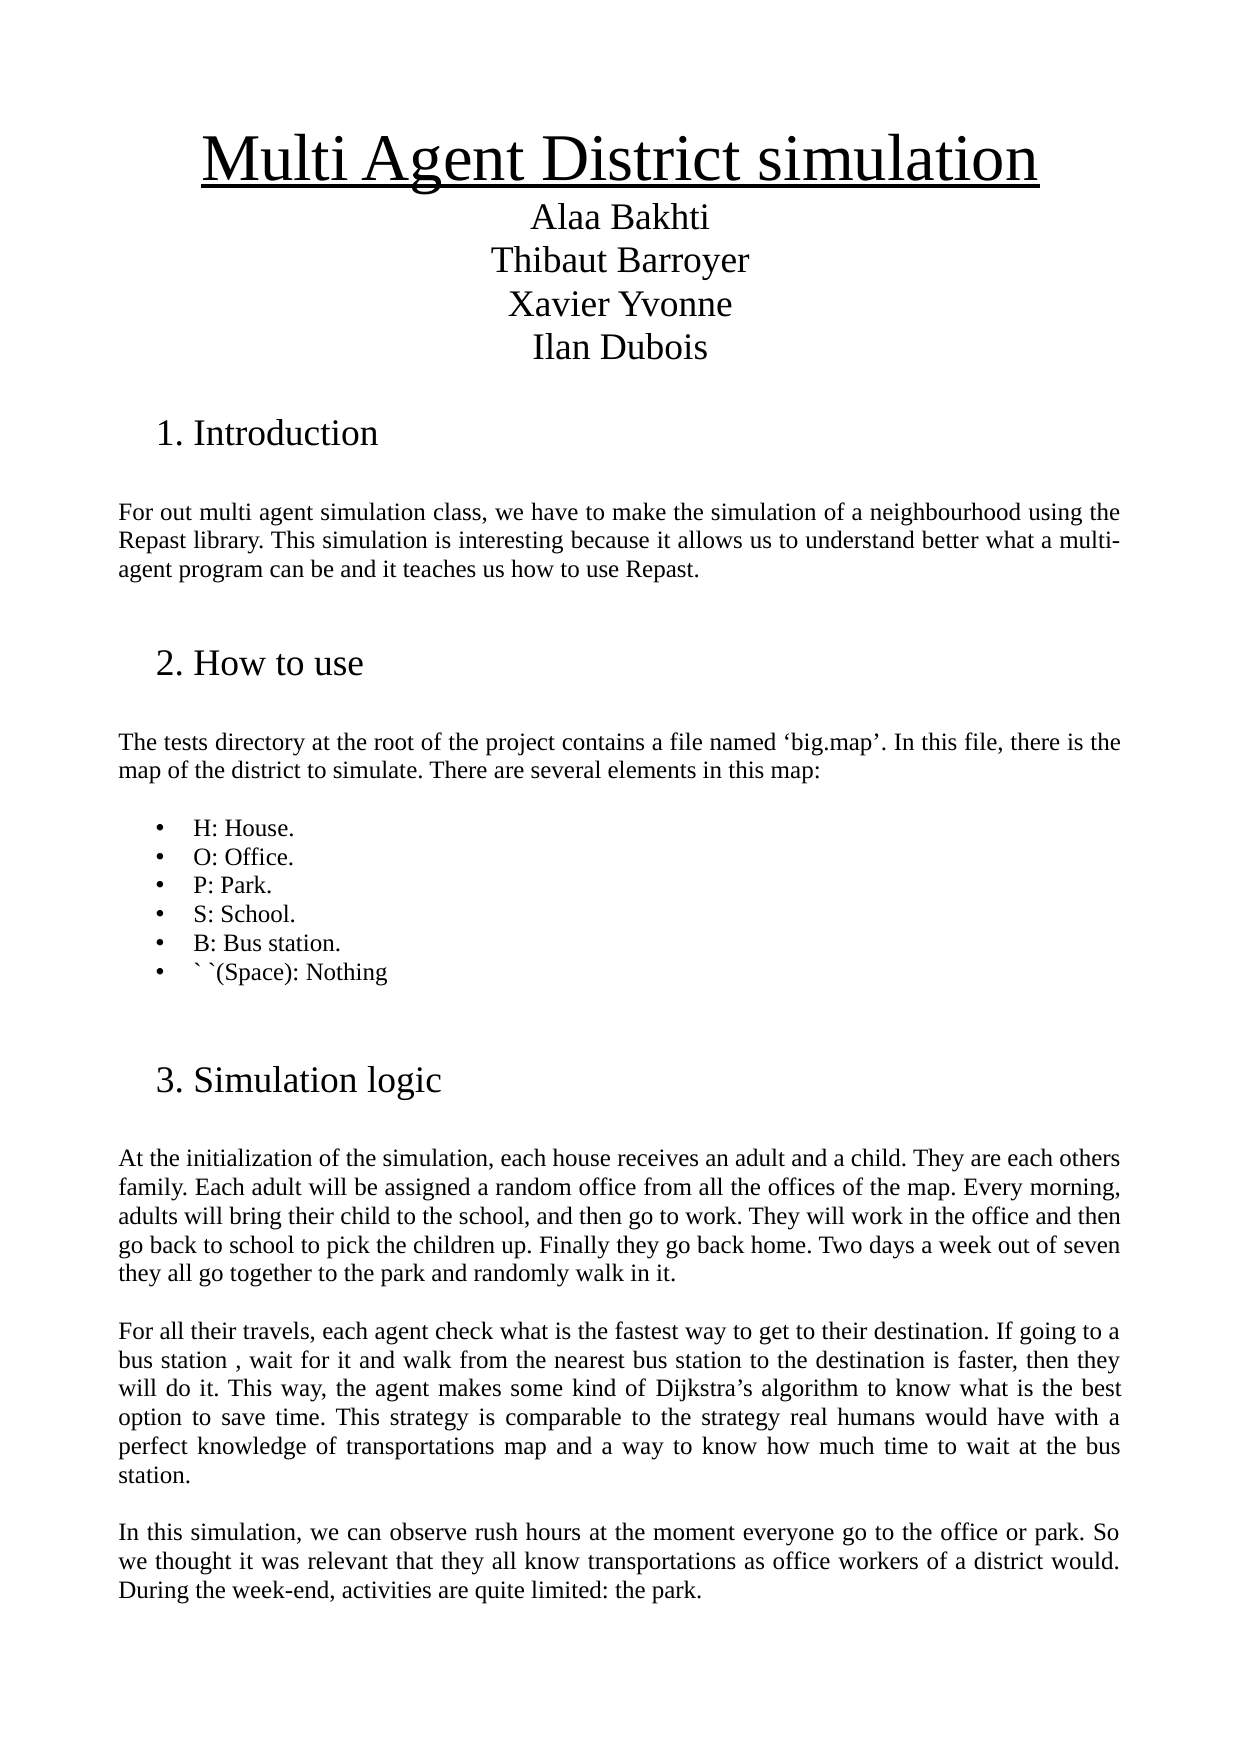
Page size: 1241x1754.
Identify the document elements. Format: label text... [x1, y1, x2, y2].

list P: Park. [156, 870, 1122, 899]
text In this simulation, we can observe rush hours at the moment everyone go to the office or park. So we thought it was relevant that they all know transportations as office workers of a district would. During the week-end, activities are quite limited: the park. [118, 1517, 1122, 1603]
list ` `(Space): Nothing [156, 957, 1122, 985]
list B: Bus station. [156, 928, 1122, 957]
text For all their travels, each agent check what is the fastest way to get to their destination. If going to a bus station , wait for it and walk from the nearest bus station to the destination is faster, then they will do it. This way, the agent makes some kind of Dijkstra’s algorithm to know what is the best option to save time. This strategy is comparable to the strategy real humans would have with a perfect knowledge of transportations map and a way to know how much time to wait at the bus station. [118, 1316, 1122, 1488]
text For out multi agent simulation class, we have to make the simulation of a neighbourhood using the Repast library. This simulation is interesting because it allows us to understand better what a multi-agent program can be and it teaches us how to use Repast. [118, 497, 1122, 583]
text At the initialization of the simulation, each house receives an adult and a child. They are each others family. Each adult will be assigned a random office from all the offices of the map. Every morning, adults will bring their child to the school, and then go to work. They will work in the office and then go back to school to pick the children up. Finally they go back home. Two days a week out of seven they all go together to the park and randomly walk in it. [118, 1143, 1122, 1287]
text Alaa Bakhti [118, 195, 1122, 238]
list H: House. [156, 813, 1122, 842]
text Multi Agent District simulation [118, 118, 1122, 195]
list S: School. [156, 899, 1122, 928]
text Xavier Yvonne [118, 281, 1122, 324]
list O: Office. [156, 842, 1122, 870]
text Thibaut Barroyer [118, 238, 1122, 281]
list How to use [156, 640, 1122, 683]
text Ilan Dubois [118, 324, 1122, 367]
text The tests directory at the root of the project contains a file named ‘big.map’. In this file, there is the map of the district to simulate. There are several elements in this map: [118, 727, 1122, 784]
list Introduction [156, 410, 1122, 453]
list Simulation logic [156, 1057, 1122, 1100]
